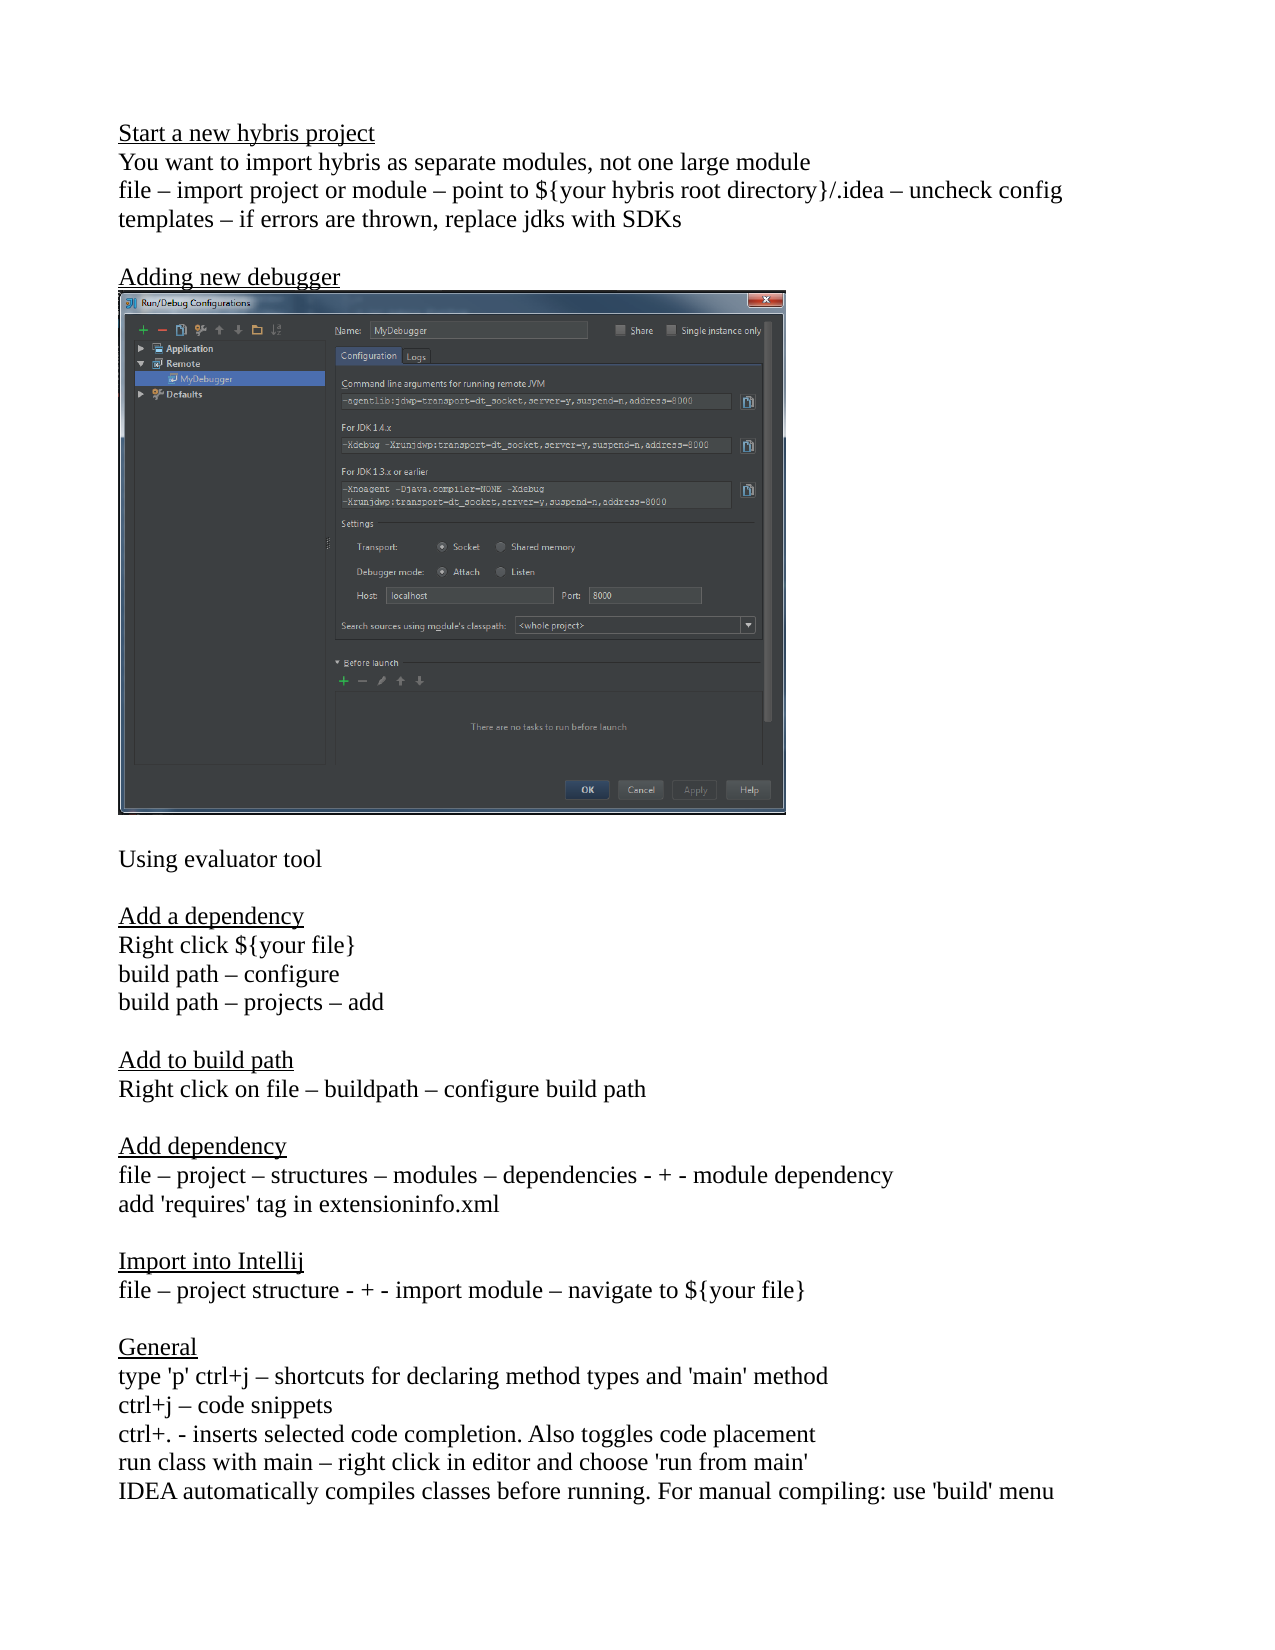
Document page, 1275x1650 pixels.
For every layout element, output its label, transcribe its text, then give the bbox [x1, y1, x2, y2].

text IDEA automatically compiles classes before running. For manual compiling: use 'build' menu [118, 1476, 1157, 1505]
text Adding new debugger [118, 262, 1157, 291]
text run class with main – right click in editor and choose 'run from main' [118, 1447, 1157, 1476]
text type 'p' ctrl+j – shortcuts for declaring method types and 'main' method [118, 1361, 1157, 1390]
text add 'requires' tag in extensioninfo.xml [118, 1189, 1157, 1217]
text Right click ${your file} [118, 930, 1157, 959]
text General [118, 1332, 1157, 1361]
text Import into Intellij [118, 1246, 1157, 1275]
picture [118, 290, 786, 815]
text ctrl+j – code snippets [118, 1390, 1157, 1419]
text build path – projects – add [118, 987, 1157, 1016]
text Add to build path [118, 1045, 1157, 1074]
text file – project – structures – modules – dependencies - + - module dependency [118, 1160, 1157, 1189]
text Right click on file – buildpath – configure build path [118, 1074, 1157, 1102]
text ctrl+. - inserts selected code completion. Also toggles code placement [118, 1419, 1157, 1447]
text Add a dependency [118, 901, 1157, 930]
text Start a new hybris project [118, 118, 1157, 147]
text Using evaluator tool [118, 844, 1157, 872]
text You want to import hybris as separate modules, not one large module [118, 147, 1157, 176]
text build path – configure [118, 959, 1157, 987]
text file – project structure - + - import module – navigate to ${your file} [118, 1275, 1157, 1304]
text file – import project or module – point to ${your hybris root directory}/.idea – uncheck config templates – if errors are thrown, replace jdks with SDKs [118, 176, 1157, 233]
text Add dependency [118, 1131, 1157, 1160]
